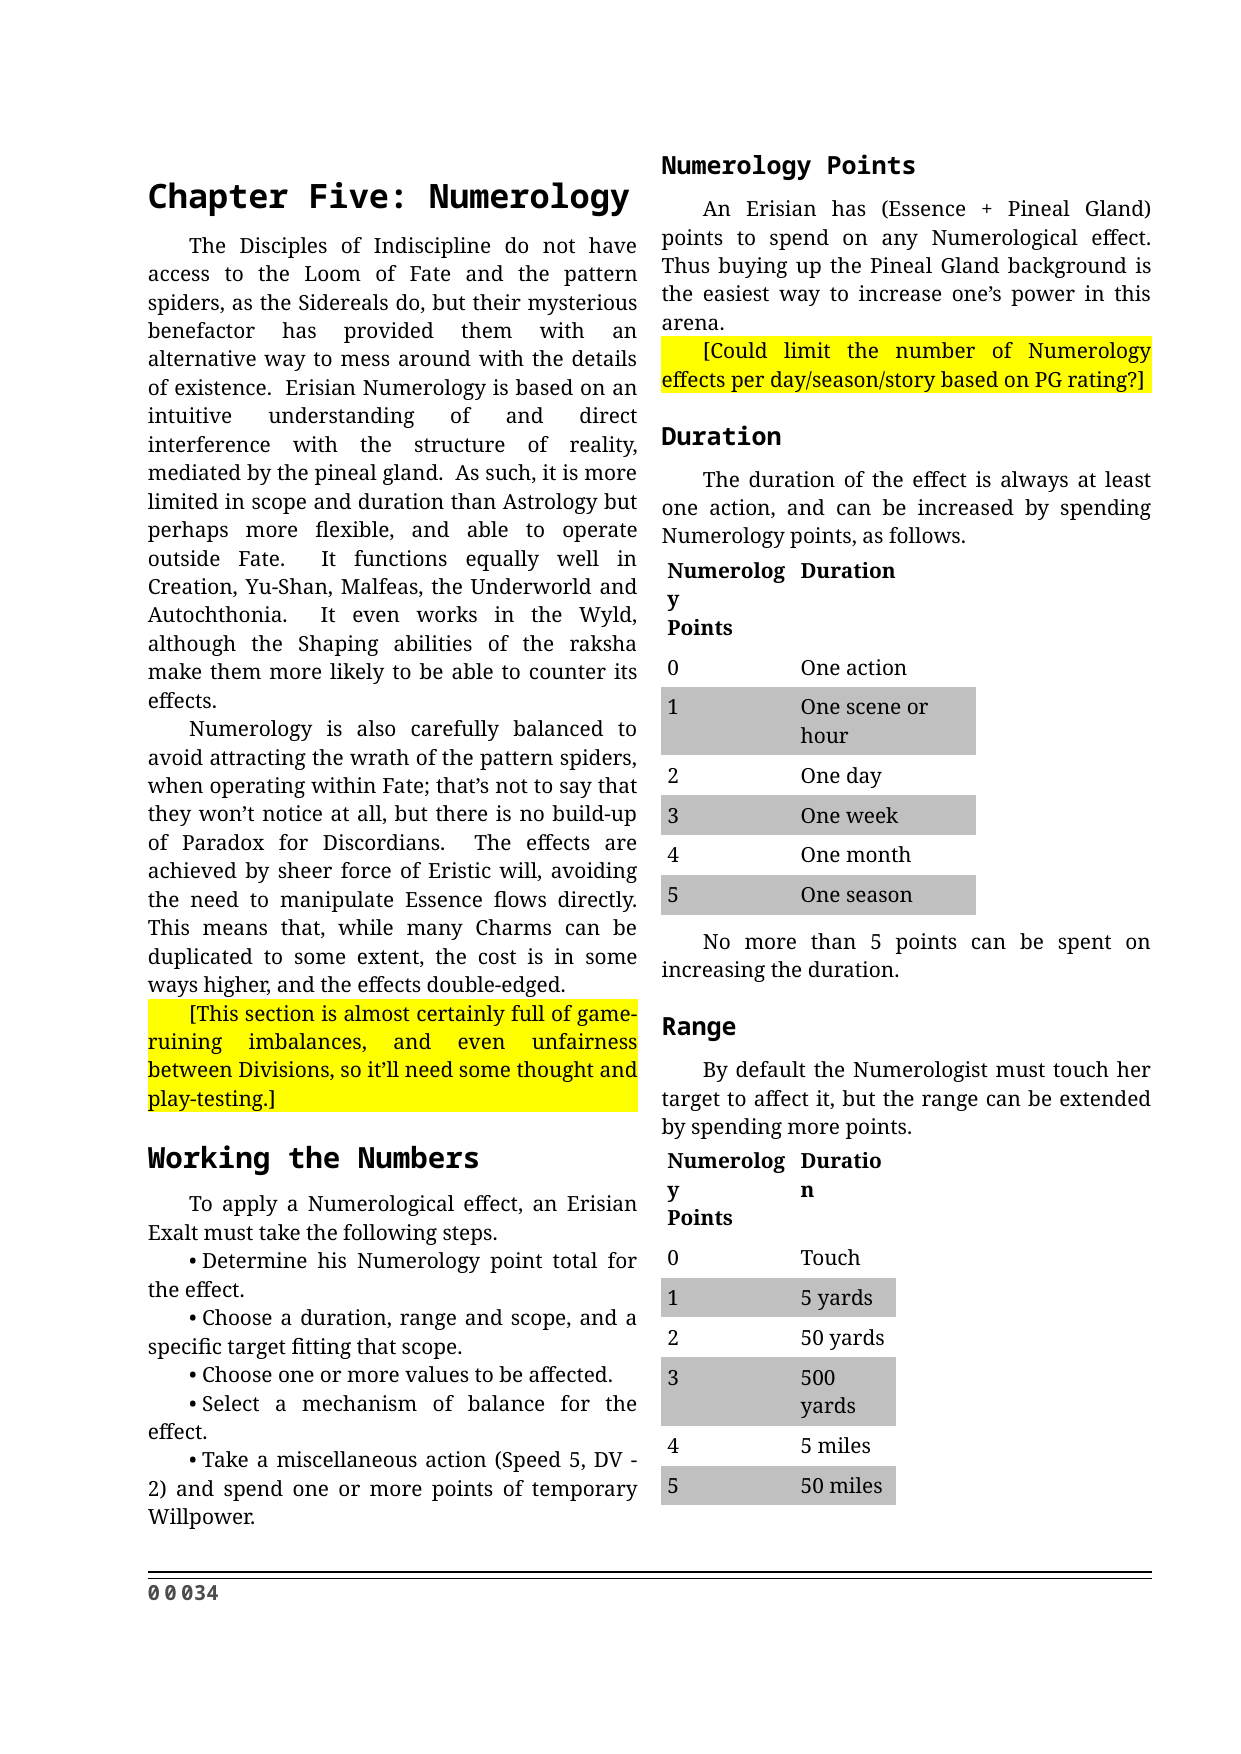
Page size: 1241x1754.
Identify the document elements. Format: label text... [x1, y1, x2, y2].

table_cell One action [795, 647, 976, 687]
list Take a miscellaneous action (Speed 5, DV -2) and spend one or more points of temporary Willpower. [148, 1446, 638, 1531]
text No more than 5 points can be spent on increasing the duration. [661, 927, 1152, 984]
table_header Duration [795, 550, 976, 647]
table_cell 50 yards [795, 1318, 896, 1357]
table_cell 0 [661, 1238, 795, 1277]
subtitle Chapter Five: Numerology [148, 173, 638, 218]
text The Disciples of Indiscipline do not have access to the Loom of Fate and the pattern spiders, as the Sidereals do, but their mysterious benefactor has provided them with an alternative way to mess around with the details of existence. Erisian Numerology is based on an intuitive understanding of and direct interference with the structure of reality, mediated by the pineal gland. As such, it is more limited in scope and duration than Astrology but perhaps more flexible, and able to operate outside Fate. It functions equally well in Creation, Yu-Shan, Malfeas, the Underworld and Autochthonia. It even works in the Wyld, although the Shaping abilities of the raksha make them more likely to be able to counter its effects. [148, 231, 638, 714]
table_cell 5 [661, 1466, 795, 1505]
subtitle Working the Numbers [148, 1137, 638, 1177]
subtitle Range [661, 1009, 1152, 1043]
subtitle Duration [661, 418, 1152, 452]
table_cell 50 miles [795, 1466, 896, 1505]
list Choose one or more values to be affected. [148, 1360, 638, 1389]
table_header Numerology Points [661, 1141, 795, 1238]
list Select a mechanism of balance for the effect. [148, 1389, 638, 1446]
table_cell 3 [661, 1357, 795, 1426]
table_header Duration [795, 1141, 896, 1238]
table_cell 4 [661, 835, 795, 875]
list Determine his Numerology point total for the effect. [148, 1246, 638, 1303]
table_cell 0 [661, 647, 795, 687]
text To apply a Numerological effect, an Erisian Exalt must take the following steps. [148, 1189, 638, 1246]
table_cell 2 [661, 1318, 795, 1357]
table_cell One day [795, 755, 976, 795]
table_cell 4 [661, 1426, 795, 1466]
table_cell 500 yards [795, 1357, 896, 1426]
table_cell 5 miles [795, 1426, 896, 1466]
text [This section is almost certainly full of game-ruining imbalances, and even unfairness between Divisions, so it’ll need some thought and play-testing.] [148, 999, 638, 1112]
table_cell 3 [661, 795, 795, 835]
text An Erisian has (Essence + Pineal Gland) points to spend on any Numerological effect. Thus buying up the Pineal Gland background is the easiest way to increase one’s power in this arena. [661, 194, 1152, 336]
text The duration of the effect is always at least one action, and can be increased by spending Numerology points, as follows. [661, 465, 1152, 550]
table_cell One month [795, 835, 976, 875]
table_cell One scene or hour [795, 687, 976, 755]
text By default the Numerologist must touch her target to affect it, but the range can be extended by spending more points. [661, 1056, 1152, 1141]
subtitle Numerology Points [661, 148, 1152, 182]
table_header Numerology Points [661, 550, 795, 647]
text Numerology is also carefully balanced to avoid attracting the wrath of the pattern spiders, when operating within Fate; that’s not to say that they won’t notice at all, but there is no build-up of Paradox for Discordians. The effects are achieved by sheer force of Eristic will, avoiding the need to manipulate Essence flows directly. This means that, while many Charms can be duplicated to some extent, the cost is in some ways higher, and the effects double-edged. [148, 714, 638, 999]
table_cell Touch [795, 1238, 896, 1277]
table_cell 2 [661, 755, 795, 795]
table_cell 5 [661, 875, 795, 915]
table_cell One season [795, 875, 976, 915]
list Choose a duration, range and scope, and a specific target fitting that scope. [148, 1303, 638, 1360]
table_cell 1 [661, 687, 795, 755]
text [Could limit the number of Numerology effects per day/season/story based on PG rating?] [661, 336, 1152, 393]
table_cell One week [795, 795, 976, 835]
table_cell 5 yards [795, 1278, 896, 1317]
table_cell 1 [661, 1278, 795, 1317]
